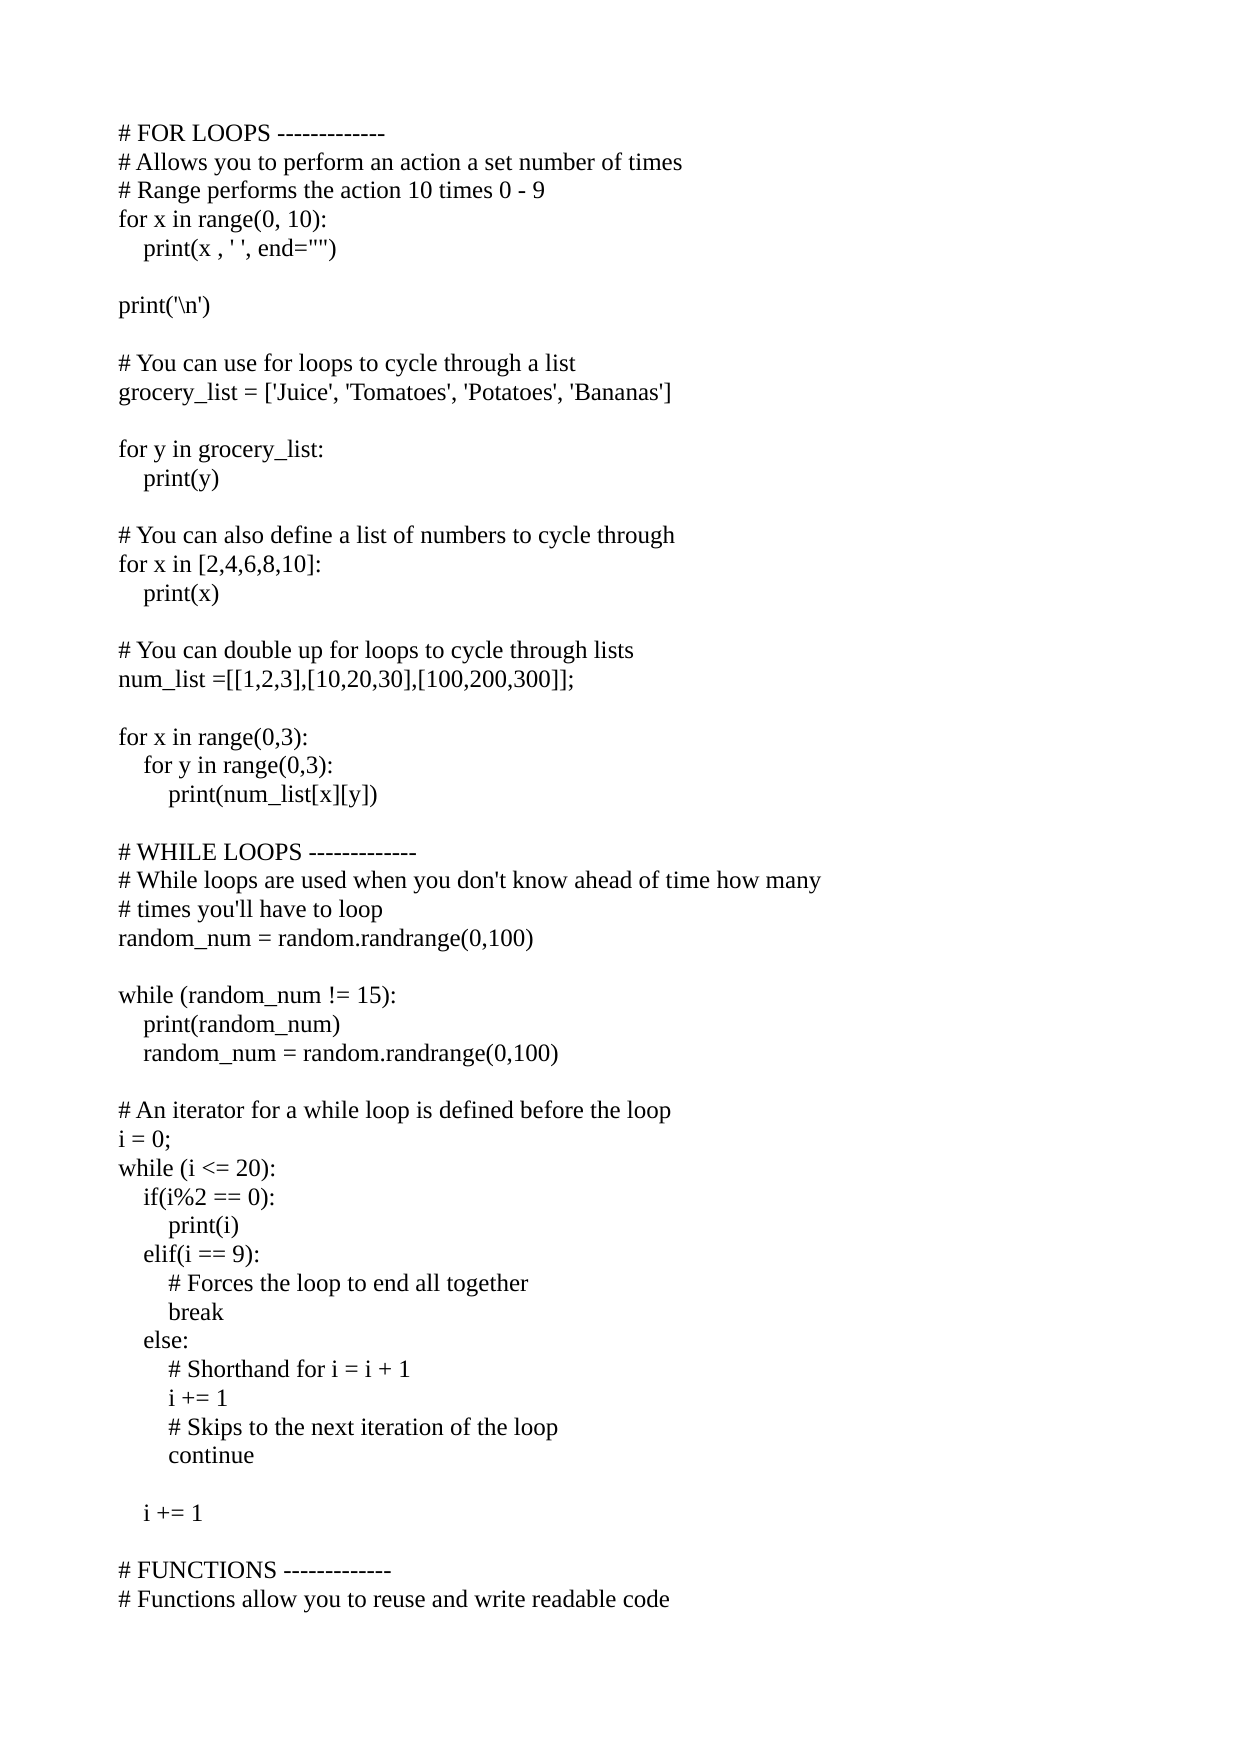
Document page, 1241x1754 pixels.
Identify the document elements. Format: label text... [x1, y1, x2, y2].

text # You can use for loops to cycle through a list [118, 348, 1122, 377]
text # FUNCTIONS ------------- [118, 1556, 1122, 1584]
text grocery_list = ['Juice', 'Tomatoes', 'Potatoes', 'Bananas'] [118, 377, 1122, 406]
text i += 1 [118, 1383, 1122, 1412]
text i += 1 [118, 1498, 1122, 1527]
text # Shorthand for i = i + 1 [118, 1354, 1122, 1383]
text # Forces the loop to end all together [118, 1268, 1122, 1297]
text while (random_num != 15): [118, 981, 1122, 1009]
text # WHILE LOOPS ------------- [118, 837, 1122, 866]
text if(i%2 == 0): [118, 1182, 1122, 1211]
text # Skips to the next iteration of the loop [118, 1412, 1122, 1441]
text print(x , ' ', end="") [118, 233, 1122, 262]
text # Functions allow you to reuse and write readable code [118, 1584, 1122, 1613]
text # While loops are used when you don't know ahead of time how many [118, 866, 1122, 894]
text # You can also define a list of numbers to cycle through [118, 521, 1122, 549]
text random_num = random.randrange(0,100) [118, 1038, 1122, 1067]
text print(y) [118, 463, 1122, 492]
text # Range performs the action 10 times 0 - 9 [118, 176, 1122, 204]
text for x in [2,4,6,8,10]: [118, 549, 1122, 578]
text # You can double up for loops to cycle through lists [118, 636, 1122, 664]
text i = 0; [118, 1124, 1122, 1153]
text print(random_num) [118, 1009, 1122, 1038]
text while (i <= 20): [118, 1153, 1122, 1182]
text elif(i == 9): [118, 1239, 1122, 1268]
text # FOR LOOPS ------------- [118, 118, 1122, 147]
text print('\n') [118, 291, 1122, 319]
text print(num_list[x][y]) [118, 779, 1122, 808]
text continue [118, 1441, 1122, 1469]
text print(x) [118, 578, 1122, 607]
text print(i) [118, 1211, 1122, 1239]
text else: [118, 1326, 1122, 1354]
text random_num = random.randrange(0,100) [118, 923, 1122, 952]
text # Allows you to perform an action a set number of times [118, 147, 1122, 176]
text break [118, 1297, 1122, 1326]
text for x in range(0, 10): [118, 204, 1122, 233]
text for y in range(0,3): [118, 751, 1122, 779]
text # An iterator for a while loop is defined before the loop [118, 1096, 1122, 1124]
text num_list =[[1,2,3],[10,20,30],[100,200,300]]; [118, 664, 1122, 693]
text # times you'll have to loop [118, 894, 1122, 923]
text for y in grocery_list: [118, 434, 1122, 463]
text for x in range(0,3): [118, 722, 1122, 751]
